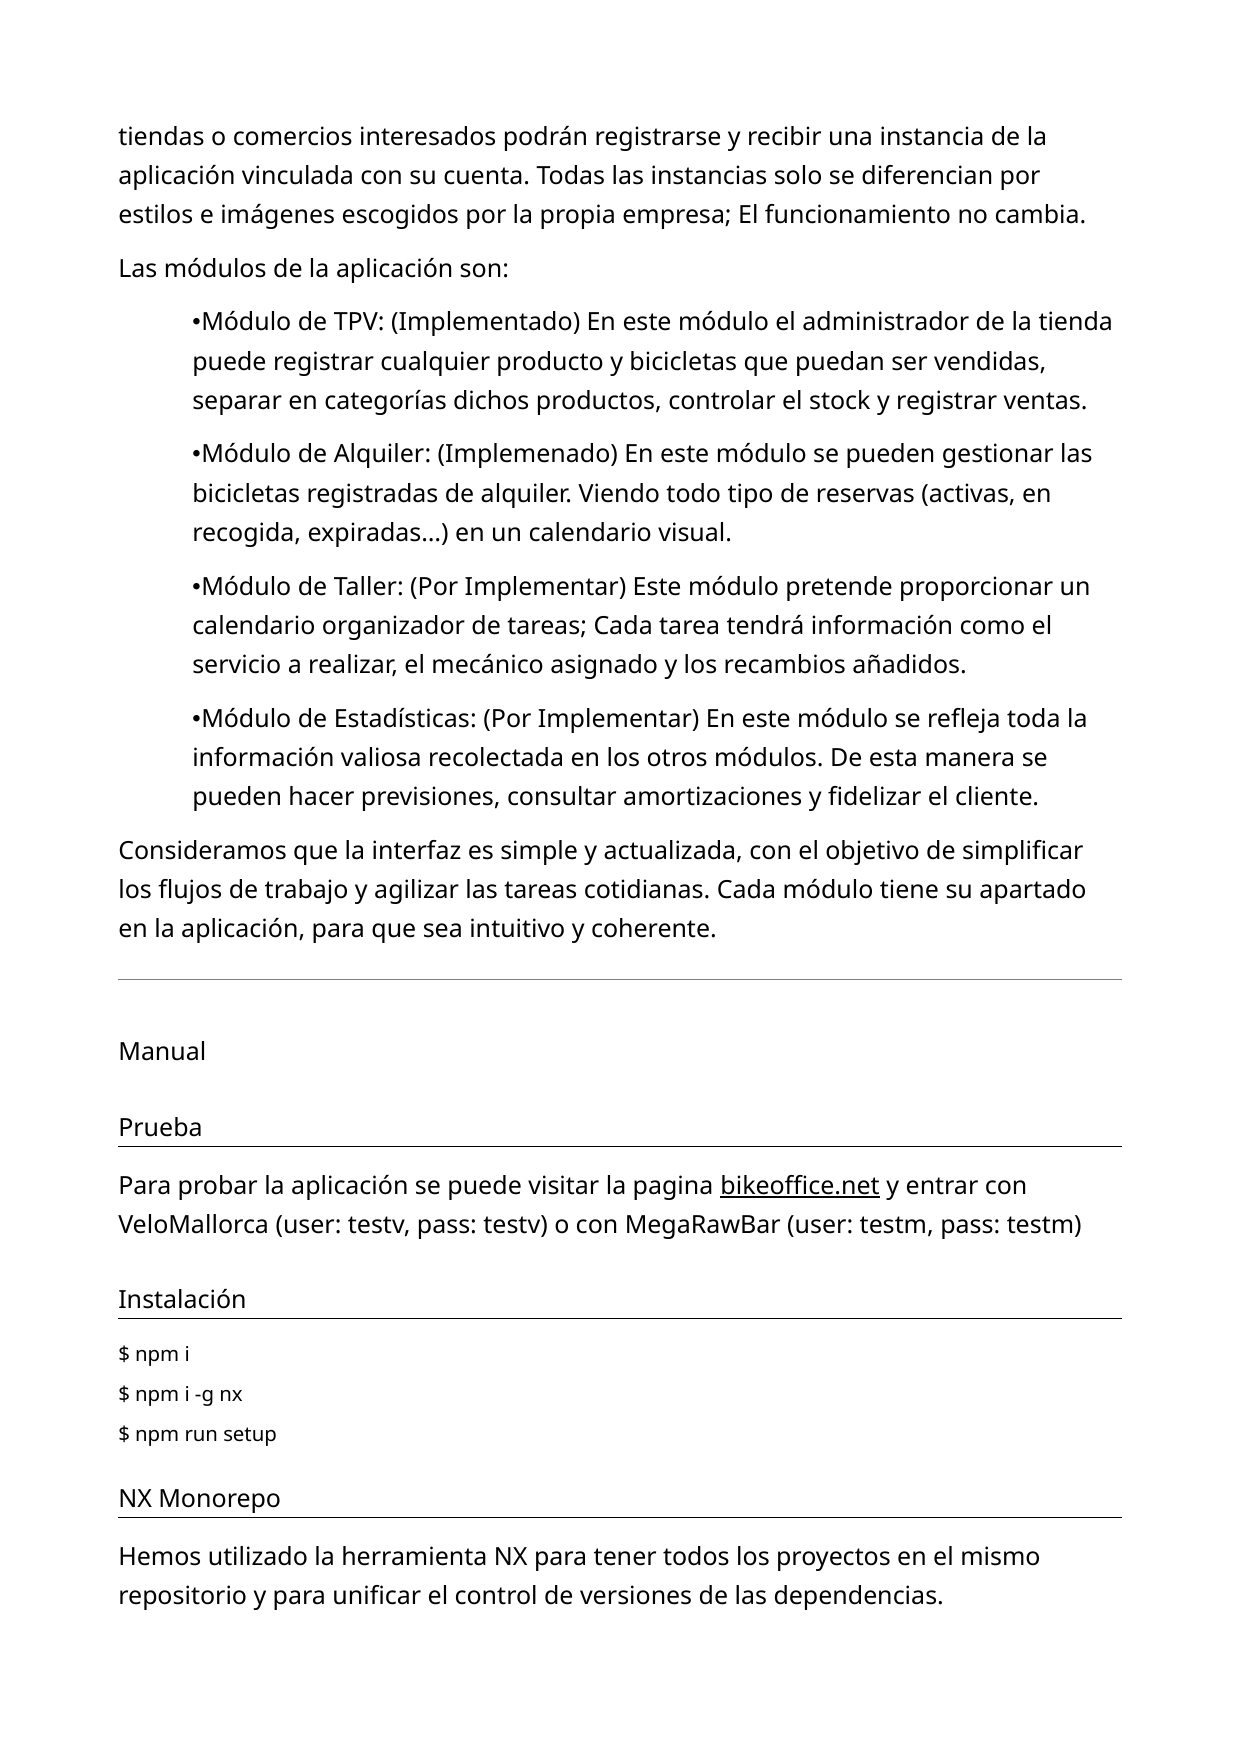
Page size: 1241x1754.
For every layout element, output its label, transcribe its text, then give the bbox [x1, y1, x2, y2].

text $ npm run setup [118, 1419, 1122, 1447]
subtitle Prueba [118, 1109, 1122, 1146]
list Módulo de Estadísticas: (Por Implementar) En este módulo se refleja toda la información valiosa recolectada en los otros módulos. De esta manera se pueden hacer previsiones, consultar amortizaciones y fidelizar el cliente. [118, 700, 1122, 813]
subtitle Manual [118, 1034, 1122, 1068]
subtitle Instalación [118, 1281, 1122, 1318]
text $ npm i -g nx [118, 1379, 1122, 1407]
list Módulo de Alquiler: (Implemenado) En este módulo se pueden gestionar las bicicletas registradas de alquiler. Viendo todo tipo de reservas (activas, en recogida, expiradas…) en un calendario visual. [118, 436, 1122, 548]
list Módulo de Taller: (Por Implementar) Este módulo pretende proporcionar un calendario organizador de tareas; Cada tarea tendrá información como el servicio a realizar, el mecánico asignado y los recambios añadidos. [118, 568, 1122, 681]
text Consideramos que la interfaz es simple y actualizada, con el objetivo de simplificar los flujos de trabajo y agilizar las tareas cotidianas. Cada módulo tiene su apartado en la aplicación, para que sea intuitivo y coherente. [118, 832, 1122, 945]
text Para probar la aplicación se puede visitar la pagina bikeoffice.net y entrar con VeloMallorca (user: testv, pass: testv) o con MegaRawBar (user: testm, pass: testm) [118, 1167, 1122, 1241]
text Hemos utilizado la herramienta NX para tener todos los proyectos en el mismo repositorio y para unificar el control de versiones de las dependencias. [118, 1538, 1122, 1612]
list Módulo de TPV: (Implementado) En este módulo el administrador de la tienda puede registrar cualquier producto y bicicletas que puedan ser vendidas, separar en categorías dichos productos, controlar el stock y registrar ventas. [118, 304, 1122, 416]
subtitle NX Monorepo [118, 1480, 1122, 1517]
text Las módulos de la aplicación son: [118, 250, 1122, 284]
text $ npm i [118, 1339, 1122, 1367]
text tiendas o comercios interesados podrán registrarse y recibir una instancia de la aplicación vinculada con su cuenta. Todas las instancias solo se diferencian por estilos e imágenes escogidos por la propia empresa; El funcionamiento no cambia. [118, 118, 1122, 231]
